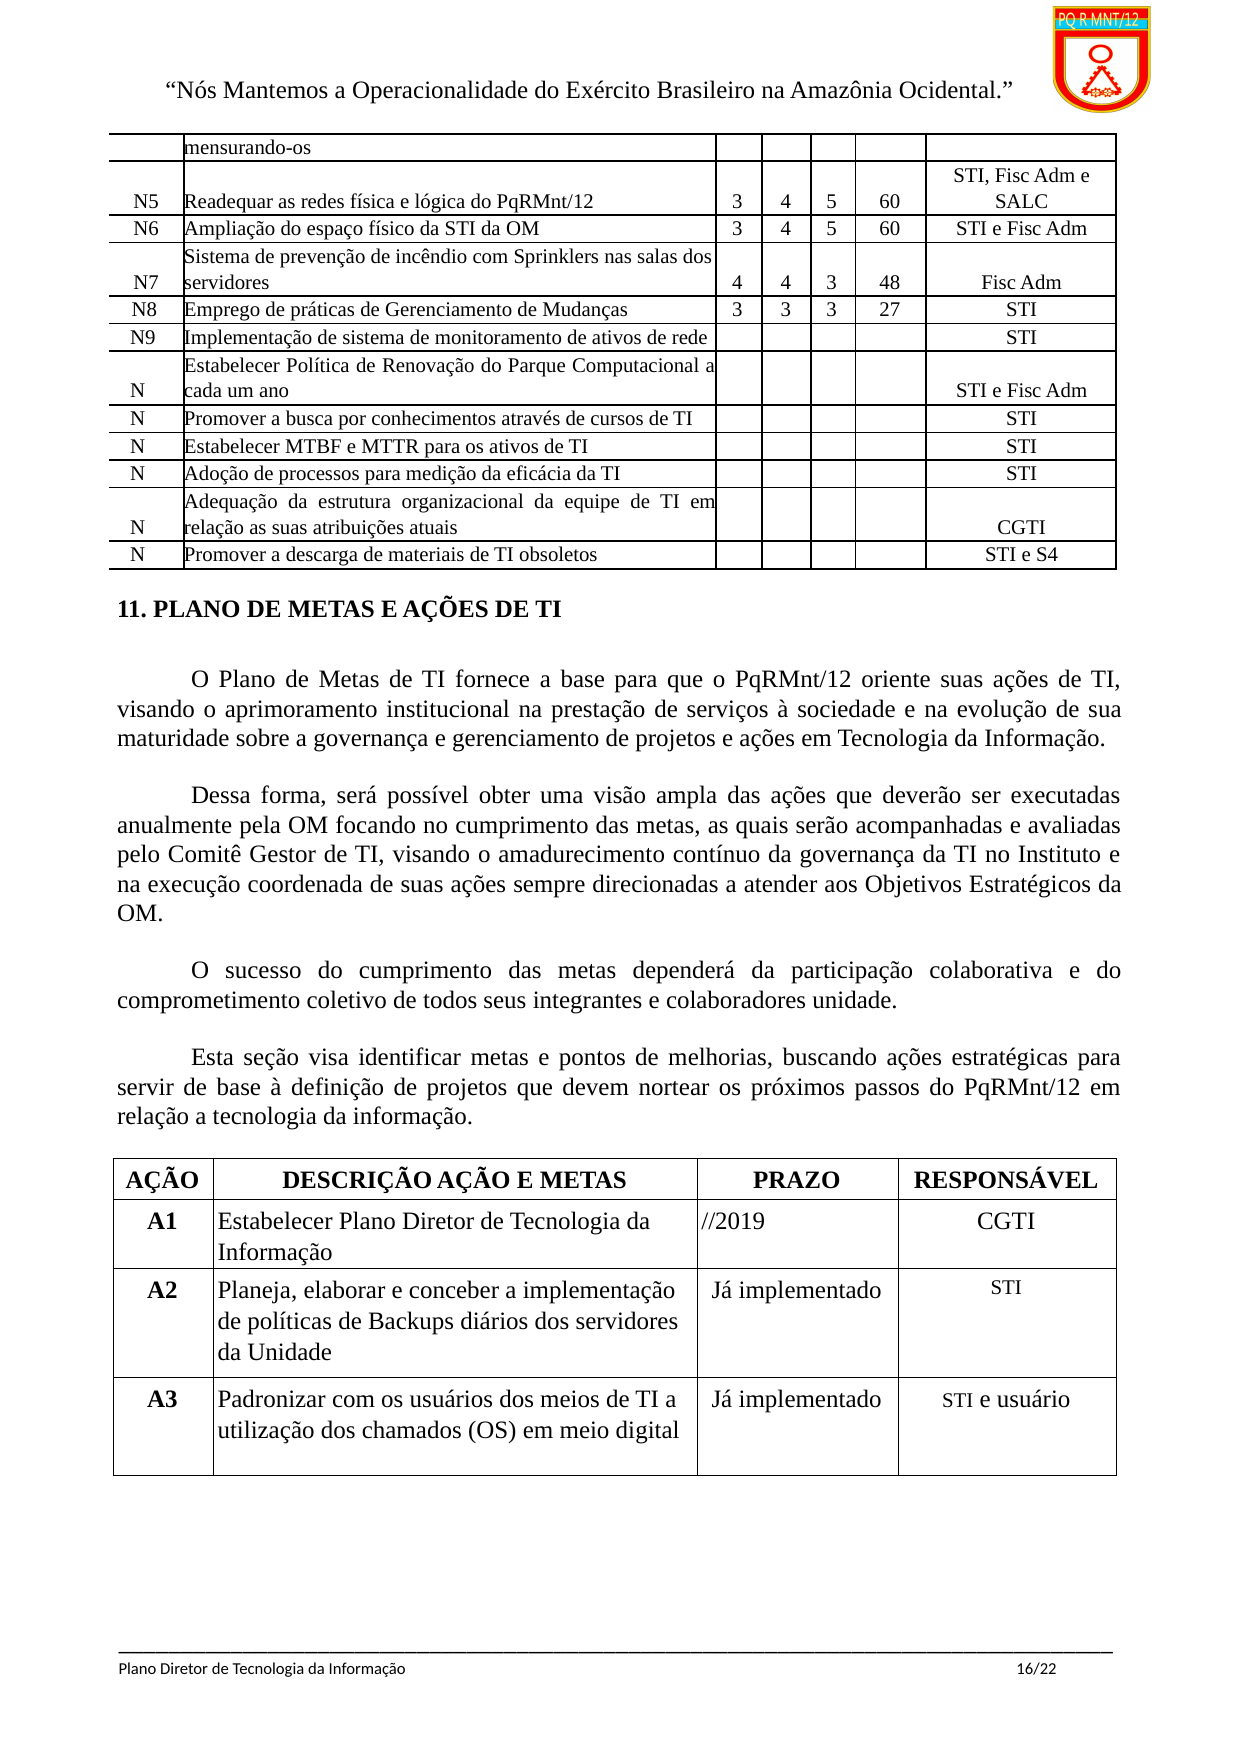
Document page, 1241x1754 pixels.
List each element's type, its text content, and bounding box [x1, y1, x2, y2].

table_cell mensurando-os [185, 135, 715, 160]
table_cell [812, 406, 855, 431]
table_cell Emprego de práticas de Gerenciamento de Mudanças [185, 297, 715, 323]
table_cell Promover a descarga de materiais de TI obsoletos [185, 542, 715, 568]
table_cell Planeja, elaborar e conceber a implementação de políticas de Backups diários dos servidores da Unidade [214, 1269, 697, 1377]
table_cell [109, 135, 183, 160]
table_cell 3 [763, 297, 810, 323]
table_cell [812, 461, 855, 487]
table_cell [717, 433, 761, 459]
table_cell [812, 352, 855, 404]
table_cell N7 [109, 243, 183, 295]
table_cell [717, 542, 761, 568]
table_cell [856, 352, 925, 404]
table_cell Implementação de sistema de monitoramento de ativos de rede [185, 324, 715, 350]
table_cell [927, 135, 1115, 160]
table_cell Já implementado [698, 1269, 898, 1377]
table_cell 4 [717, 243, 761, 295]
table_cell Sistema de prevenção de incêndio com Sprinklers nas salas dos servidores [185, 243, 715, 295]
table_cell CGTI [899, 1200, 1116, 1268]
table_cell [763, 324, 810, 350]
table_cell [812, 433, 855, 459]
table_cell [717, 352, 761, 404]
table_cell N [109, 406, 183, 431]
table_cell N6 [109, 216, 183, 242]
table_cell Estabelecer Plano Diretor de Tecnologia da Informação [214, 1200, 697, 1268]
text Esta seção visa identificar metas e pontos de melhorias, buscando ações estratégicas para servir de base à definição de projetos que devem nortear os próximos passos do PqRMnt/12 em relação a tecnologia da informação. [117, 1042, 1122, 1130]
table_cell Adoção de processos para medição da eficácia da TI [185, 461, 715, 487]
table_cell Estabelecer MTBF e MTTR para os ativos de TI [185, 433, 715, 459]
table_cell A3 [114, 1378, 213, 1475]
table_cell 4 [763, 243, 810, 295]
table_cell 3 [717, 162, 761, 214]
subtitle 11. PLANO DE METAS E AÇÕES DE TI [117, 594, 1123, 623]
table_cell N [109, 352, 183, 404]
table_cell [856, 406, 925, 431]
table_cell [717, 461, 761, 487]
table_cell N9 [109, 324, 183, 350]
table_cell STI [899, 1269, 1116, 1377]
table_cell [763, 488, 810, 540]
table_cell STI [927, 461, 1115, 487]
table_cell Adequação da estrutura organizacional da equipe de TI em relação as suas atribuições atuais [185, 488, 715, 540]
table_cell //2019 [698, 1200, 898, 1268]
table_cell 48 [856, 243, 925, 295]
table_cell 5 [812, 216, 855, 242]
table_cell STI, Fisc Adm e SALC [927, 162, 1115, 214]
table_cell 3 [717, 216, 761, 242]
table_cell A1 [114, 1200, 213, 1268]
table_header PRAZO [698, 1159, 898, 1199]
table_cell 3 [812, 243, 855, 295]
table_cell 3 [812, 297, 855, 323]
text Dessa forma, será possível obter uma visão ampla das ações que deverão ser executadas anualmente pela OM focando no cumprimento das metas, as quais serão acompanhadas e avaliadas pelo Comitê Gestor de TI, visando o amadurecimento contínuo da governança da TI no Instituto e na execução coordenada de suas ações sempre direcionadas a atender aos Objetivos Estratégicos da OM. [117, 780, 1122, 927]
table_cell [856, 461, 925, 487]
table_cell CGTI [927, 488, 1115, 540]
table_cell [717, 135, 761, 160]
table_cell STI [927, 324, 1115, 350]
table_cell Ampliação do espaço físico da STI da OM [185, 216, 715, 242]
table_header RESPONSÁVEL [899, 1159, 1116, 1199]
table_cell Padronizar com os usuários dos meios de TI a utilização dos chamados (OS) em meio digital [214, 1378, 697, 1475]
table_cell 4 [763, 216, 810, 242]
table_cell STI e Fisc Adm [927, 352, 1115, 404]
table_cell STI e Fisc Adm [927, 216, 1115, 242]
table_cell [763, 135, 810, 160]
picture [1052, 6, 1151, 113]
table_cell 5 [812, 162, 855, 214]
table_header DESCRIÇÃO AÇÃO E METAS [214, 1159, 697, 1199]
table_cell [812, 542, 855, 568]
table_cell Estabelecer Política de Renovação do Parque Computacional a cada um ano [185, 352, 715, 404]
table_cell [812, 135, 855, 160]
table_cell 60 [856, 216, 925, 242]
table_cell [763, 352, 810, 404]
table_cell [856, 324, 925, 350]
table_cell [717, 324, 761, 350]
table_cell N5 [109, 162, 183, 214]
table_cell [812, 488, 855, 540]
table_cell [856, 542, 925, 568]
table_cell N [109, 542, 183, 568]
table_cell [856, 433, 925, 459]
table_cell [763, 433, 810, 459]
table_cell [856, 488, 925, 540]
table_cell 4 [763, 162, 810, 214]
table_cell STI e S4 [927, 542, 1115, 568]
table_cell [717, 406, 761, 431]
table_cell [763, 461, 810, 487]
table_cell Promover a busca por conhecimentos através de cursos de TI [185, 406, 715, 431]
table_header AÇÃO [114, 1159, 213, 1199]
table_cell [812, 324, 855, 350]
table_cell STI [927, 433, 1115, 459]
table_cell Fisc Adm [927, 243, 1115, 295]
table_cell N [109, 461, 183, 487]
table_cell 27 [856, 297, 925, 323]
text O sucesso do cumprimento das metas dependerá da participação colaborativa e do comprometimento coletivo de todos seus integrantes e colaboradores unidade. [117, 956, 1122, 1014]
table_cell STI [927, 406, 1115, 431]
table_cell [856, 135, 925, 160]
table_cell [763, 406, 810, 431]
table_cell A2 [114, 1269, 213, 1377]
table_cell N [109, 433, 183, 459]
table_cell Já implementado [698, 1378, 898, 1475]
table_cell [717, 488, 761, 540]
table_cell N8 [109, 297, 183, 323]
table_cell STI e usuário [899, 1378, 1116, 1475]
table_cell 3 [717, 297, 761, 323]
table_cell 60 [856, 162, 925, 214]
table_cell [763, 542, 810, 568]
table_cell STI [927, 297, 1115, 323]
text O Plano de Metas de TI fornece a base para que o PqRMnt/12 oriente suas ações de TI, visando o aprimoramento institucional na prestação de serviços à sociedade e na evolução de sua maturidade sobre a governança e gerenciamento de projetos e ações em Tecnologia da Informação. [117, 664, 1122, 752]
table_cell Readequar as redes física e lógica do PqRMnt/12 [185, 162, 715, 214]
table_cell N [109, 488, 183, 540]
